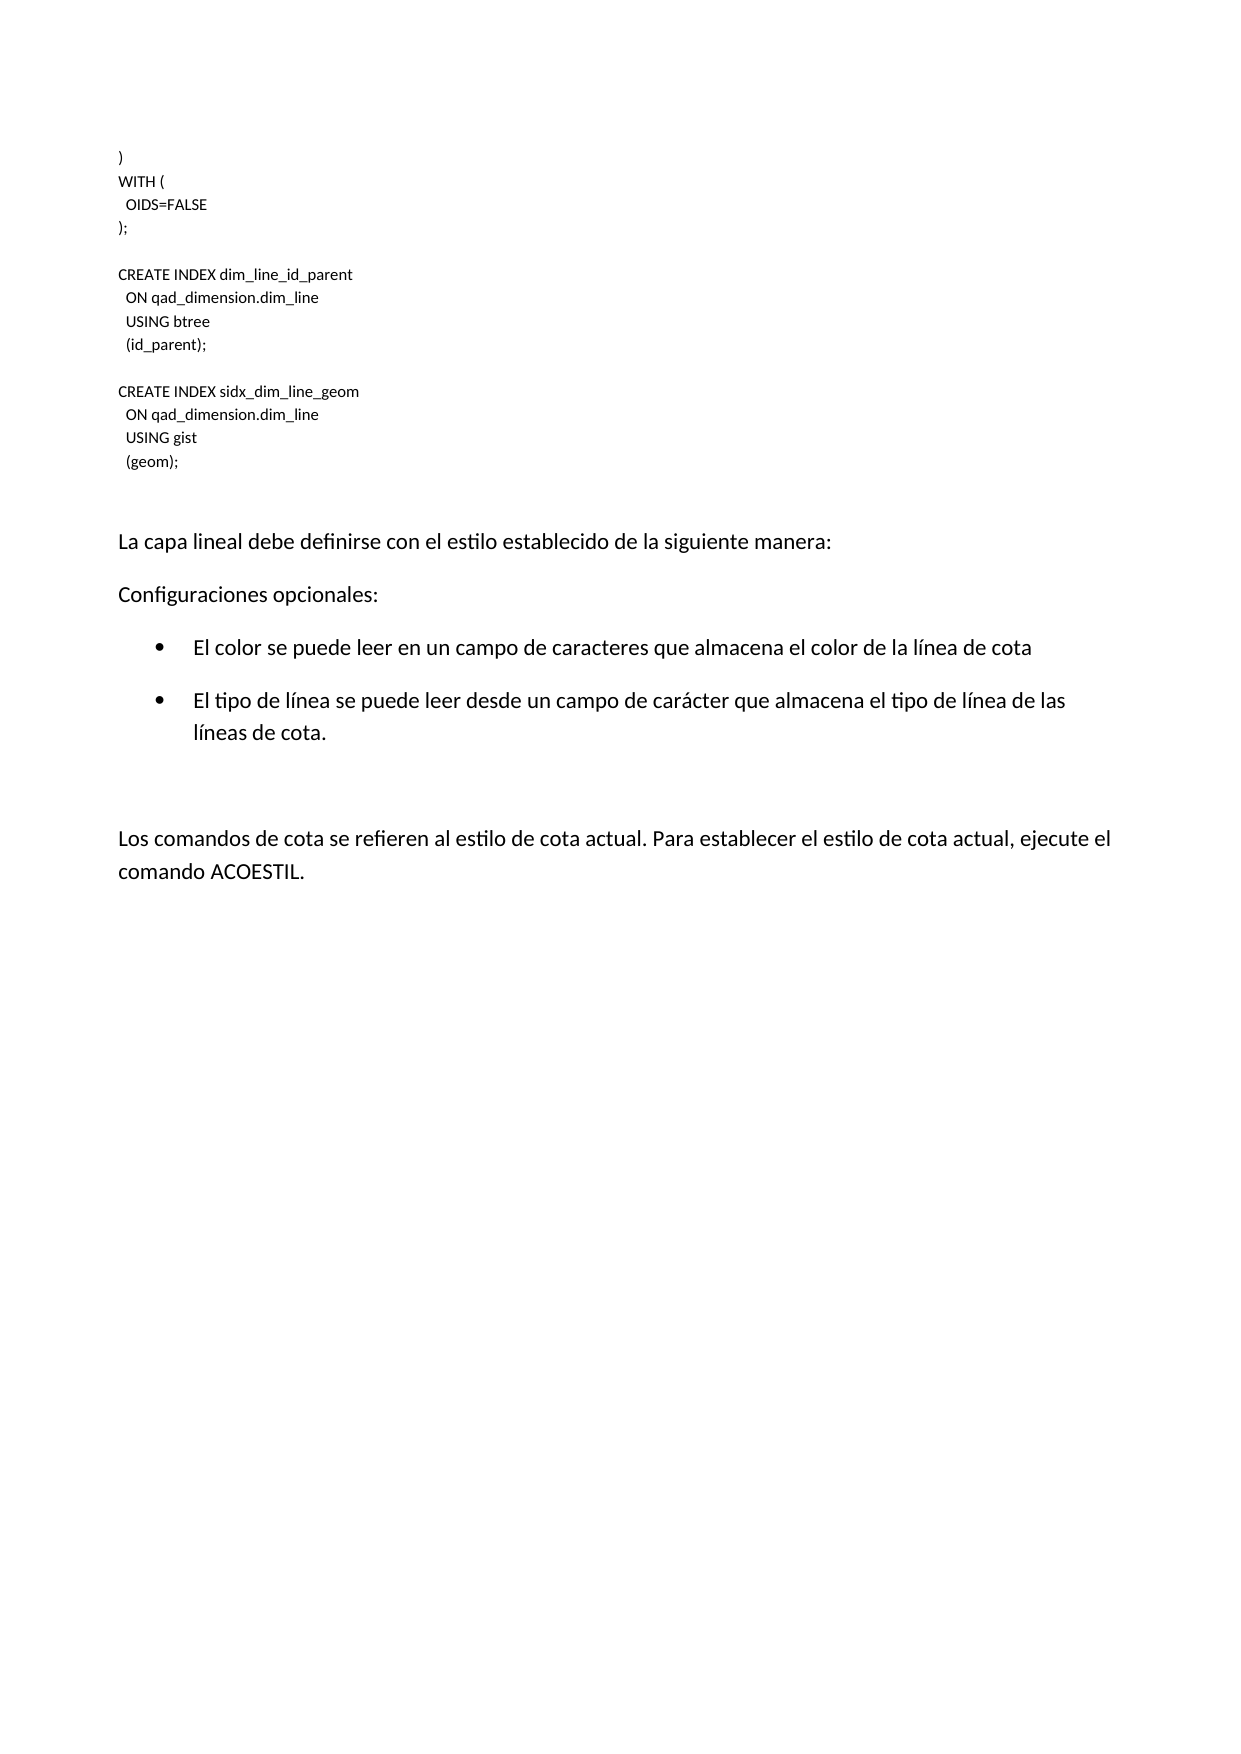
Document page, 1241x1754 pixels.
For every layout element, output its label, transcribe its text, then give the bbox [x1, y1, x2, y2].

text Los comandos de cota se refieren al estilo de cota actual. Para establecer el estilo de cota actual, ejecute el comando ACOESTIL. [118, 824, 1122, 885]
text La capa lineal debe definirse con el estilo establecido de la siguiente manera: [118, 527, 1122, 555]
text ON qad_dimension.dim_line [118, 404, 1122, 424]
text (id_parent); [118, 334, 1122, 354]
text ON qad_dimension.dim_line [118, 288, 1122, 308]
text ) [118, 148, 1122, 168]
text ); [118, 218, 1122, 238]
list El tipo de línea se puede leer desde un campo de carácter que almacena el tipo de línea de las líneas de cota. [156, 686, 1122, 747]
text CREATE INDEX sidx_dim_line_geom [118, 381, 1122, 401]
text WITH ( [118, 171, 1122, 191]
text Configuraciones opcionales: [118, 580, 1122, 608]
text (geom); [118, 451, 1122, 471]
text OIDS=FALSE [118, 194, 1122, 214]
text USING gist [118, 428, 1122, 448]
text USING btree [118, 311, 1122, 331]
text CREATE INDEX dim_line_id_parent [118, 264, 1122, 284]
list El color se puede leer en un campo de caracteres que almacena el color de la línea de cota [156, 633, 1122, 661]
